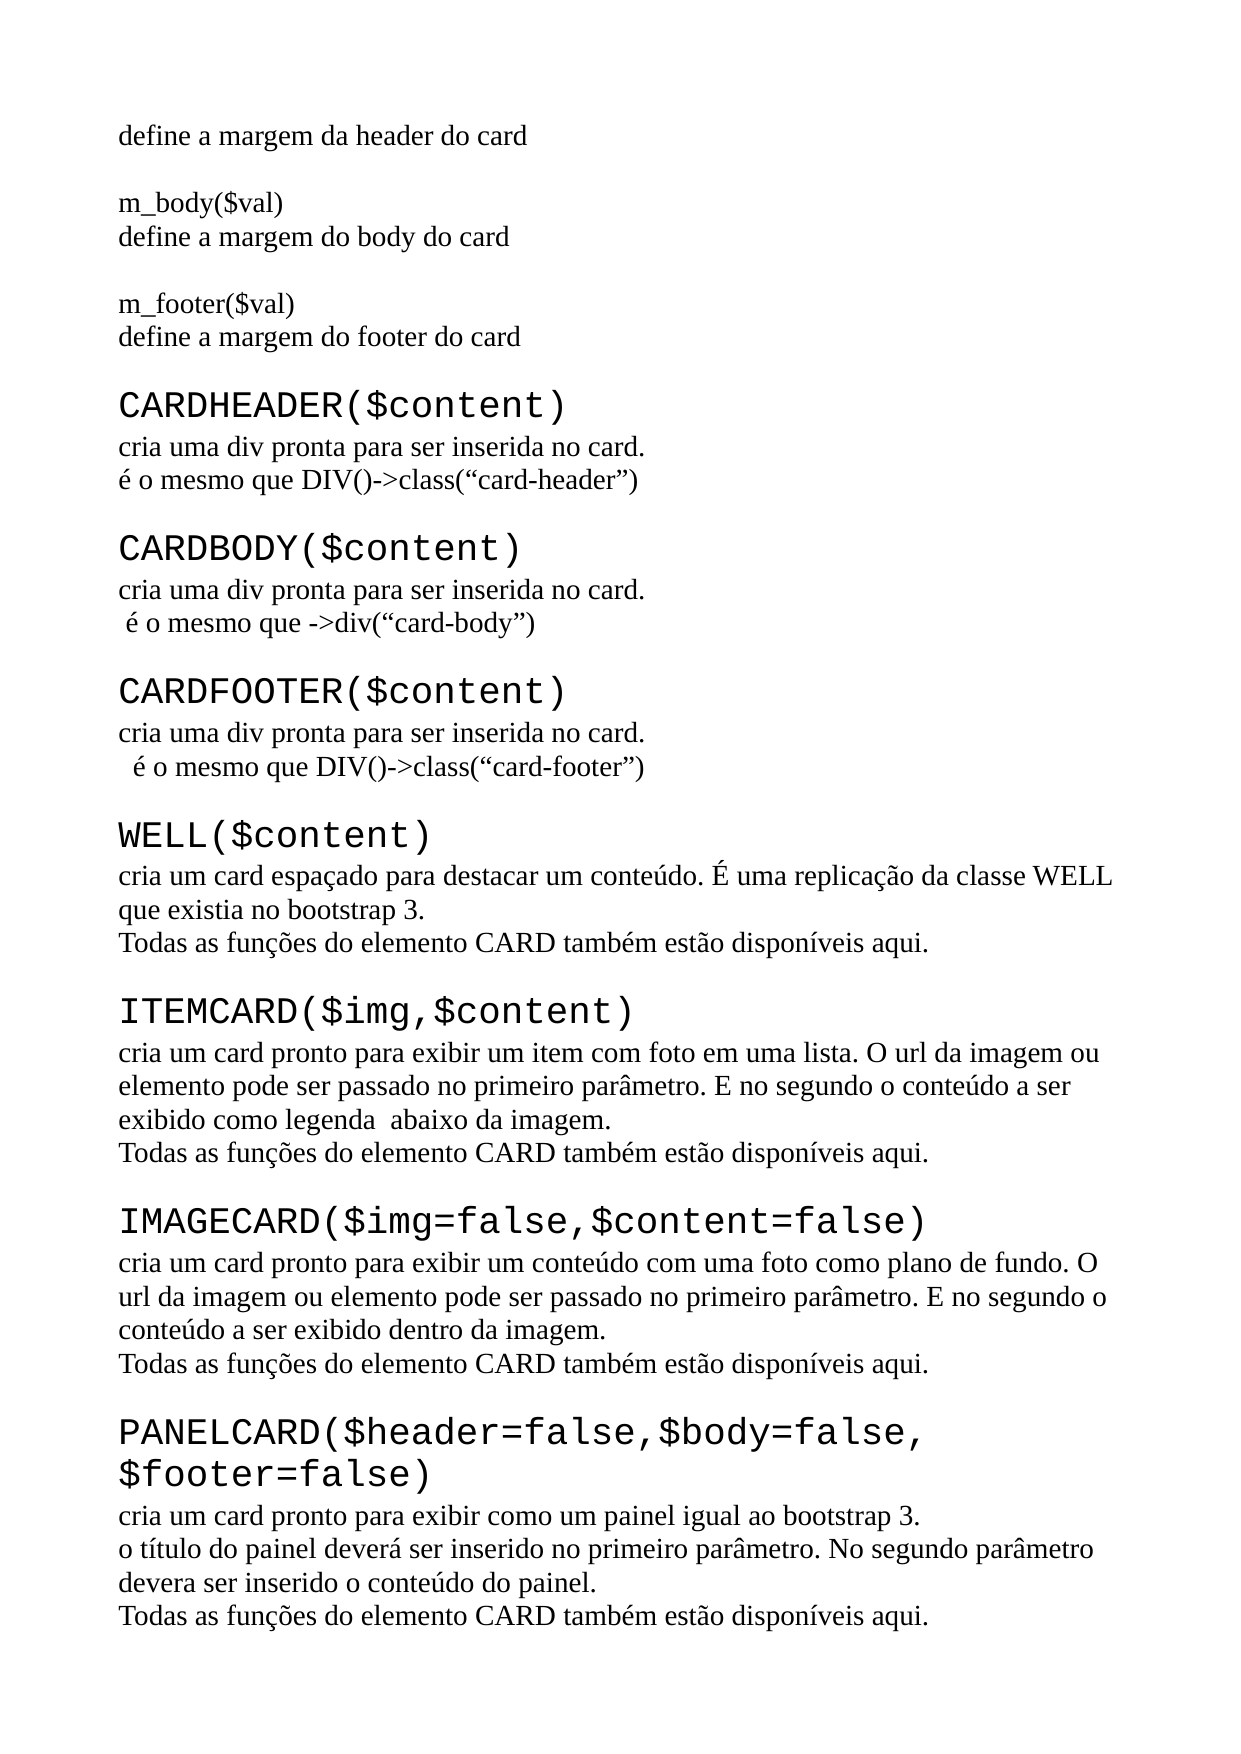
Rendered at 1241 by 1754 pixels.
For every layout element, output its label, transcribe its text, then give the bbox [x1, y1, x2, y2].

text define a margem da header do card [118, 118, 1122, 152]
text o título do painel deverá ser inserido no primeiro parâmetro. No segundo parâmetro devera ser inserido o conteúdo do painel. Todas as funções do elemento CARD também estão disponíveis aqui. [118, 1531, 1122, 1632]
text m_body($val) [118, 185, 1122, 219]
text CARDFOOTER($content) [118, 673, 1122, 715]
text define a margem do body do card [118, 219, 1122, 252]
text CARDHEADER($content) [118, 386, 1122, 429]
text m_footer($val) [118, 286, 1122, 319]
text cria um card pronto para exibir como um painel igual ao bootstrap 3. [118, 1498, 1122, 1531]
text é o mesmo que DIV()->class(“card-footer”) [118, 749, 1122, 782]
text define a margem do footer do card [118, 319, 1122, 353]
text cria uma div pronta para ser inserida no card. [118, 429, 1122, 462]
text é o mesmo que DIV()->class(“card-header”) [118, 462, 1122, 496]
text WELL($content) [118, 816, 1122, 858]
text cria uma div pronta para ser inserida no card. [118, 715, 1122, 749]
text cria um card espaçado para destacar um conteúdo. É uma replicação da classe WELL que existia no bootstrap 3. Todas as funções do elemento CARD também estão disponíveis aqui. [118, 858, 1122, 959]
text IMAGECARD($img=false,$content=false) [118, 1203, 1122, 1245]
text é o mesmo que ->div(“card-body”) [118, 606, 1122, 639]
text ITEMCARD($img,$content) [118, 992, 1122, 1035]
text cria um card pronto para exibir um item com foto em uma lista. O url da imagem ou elemento pode ser passado no primeiro parâmetro. E no segundo o conteúdo a ser exibido como legenda abaixo da imagem. Todas as funções do elemento CARD também estão disponíveis aqui. [118, 1035, 1122, 1169]
text PANELCARD($header=false,$body=false,$footer=false) [118, 1413, 1122, 1498]
text CARDBODY($content) [118, 529, 1122, 572]
text cria um card pronto para exibir um conteúdo com uma foto como plano de fundo. O url da imagem ou elemento pode ser passado no primeiro parâmetro. E no segundo o conteúdo a ser exibido dentro da imagem. Todas as funções do elemento CARD também estão disponíveis aqui. [118, 1245, 1122, 1379]
text cria uma div pronta para ser inserida no card. [118, 572, 1122, 606]
